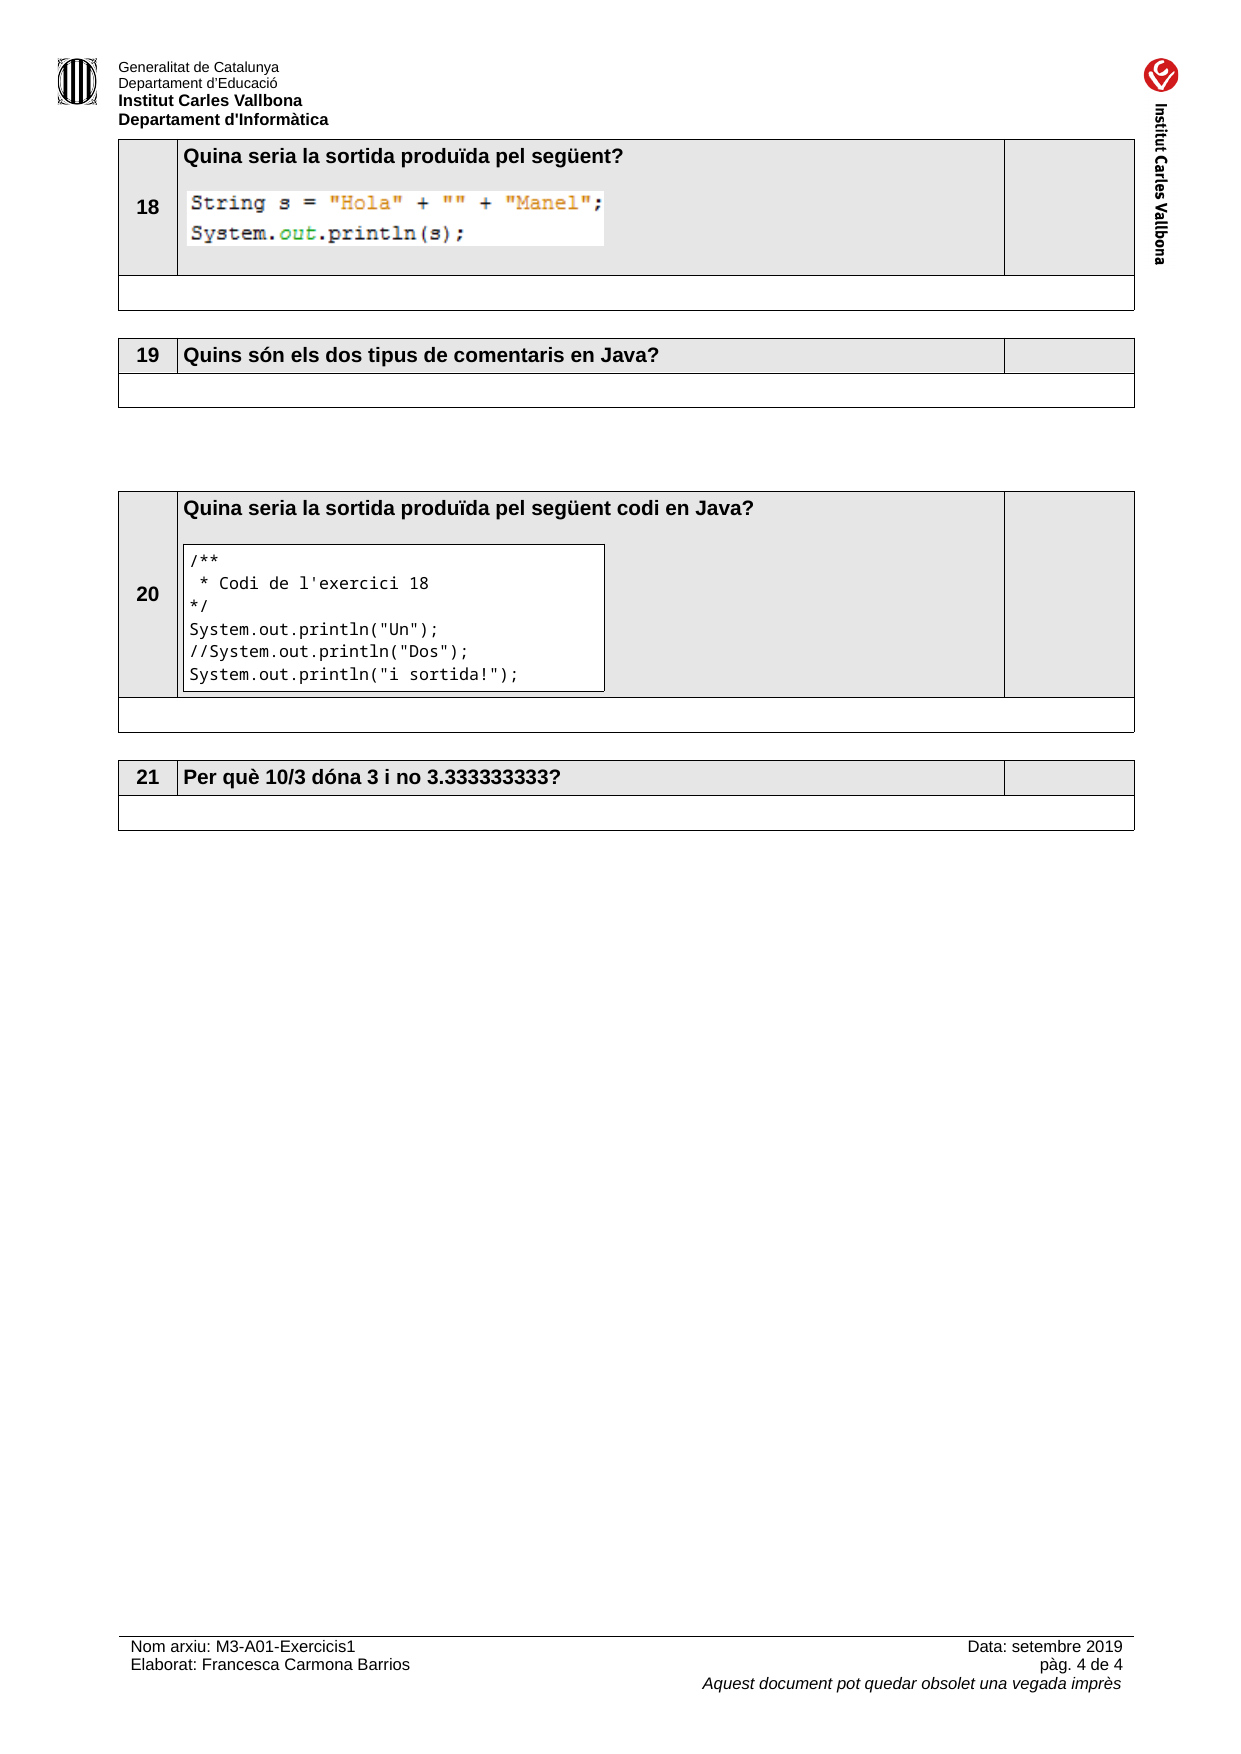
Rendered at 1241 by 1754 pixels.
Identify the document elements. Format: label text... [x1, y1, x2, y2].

table_header Quina seria la sortida produïda pel següent? [178, 140, 1004, 275]
table_header 21 [119, 761, 177, 795]
table_header [1005, 339, 1134, 372]
table_header 19 [119, 339, 177, 372]
table_header [1005, 761, 1134, 795]
table_header [1005, 492, 1134, 697]
table_header 18 [119, 140, 177, 275]
table_cell [119, 374, 1134, 407]
table_header /** * Codi de l'exercici 18 */ System.out.println("Un"); //System.out.println("Dos"); System.out.println("i sortida!"); [184, 545, 604, 691]
table_header Quins són els dos tipus de comentaris en Java? [178, 339, 1004, 372]
table_cell [119, 276, 1134, 310]
table_cell [119, 796, 1134, 829]
table_header [1005, 140, 1134, 275]
picture [57, 58, 97, 105]
table_header Quina seria la sortida produïda pel següent codi en Java? [178, 492, 1004, 697]
table_cell [119, 698, 1134, 732]
table_header 20 [119, 492, 177, 697]
picture [1143, 57, 1179, 269]
table_header Per què 10/3 dóna 3 i no 3.333333333? [178, 761, 1004, 795]
